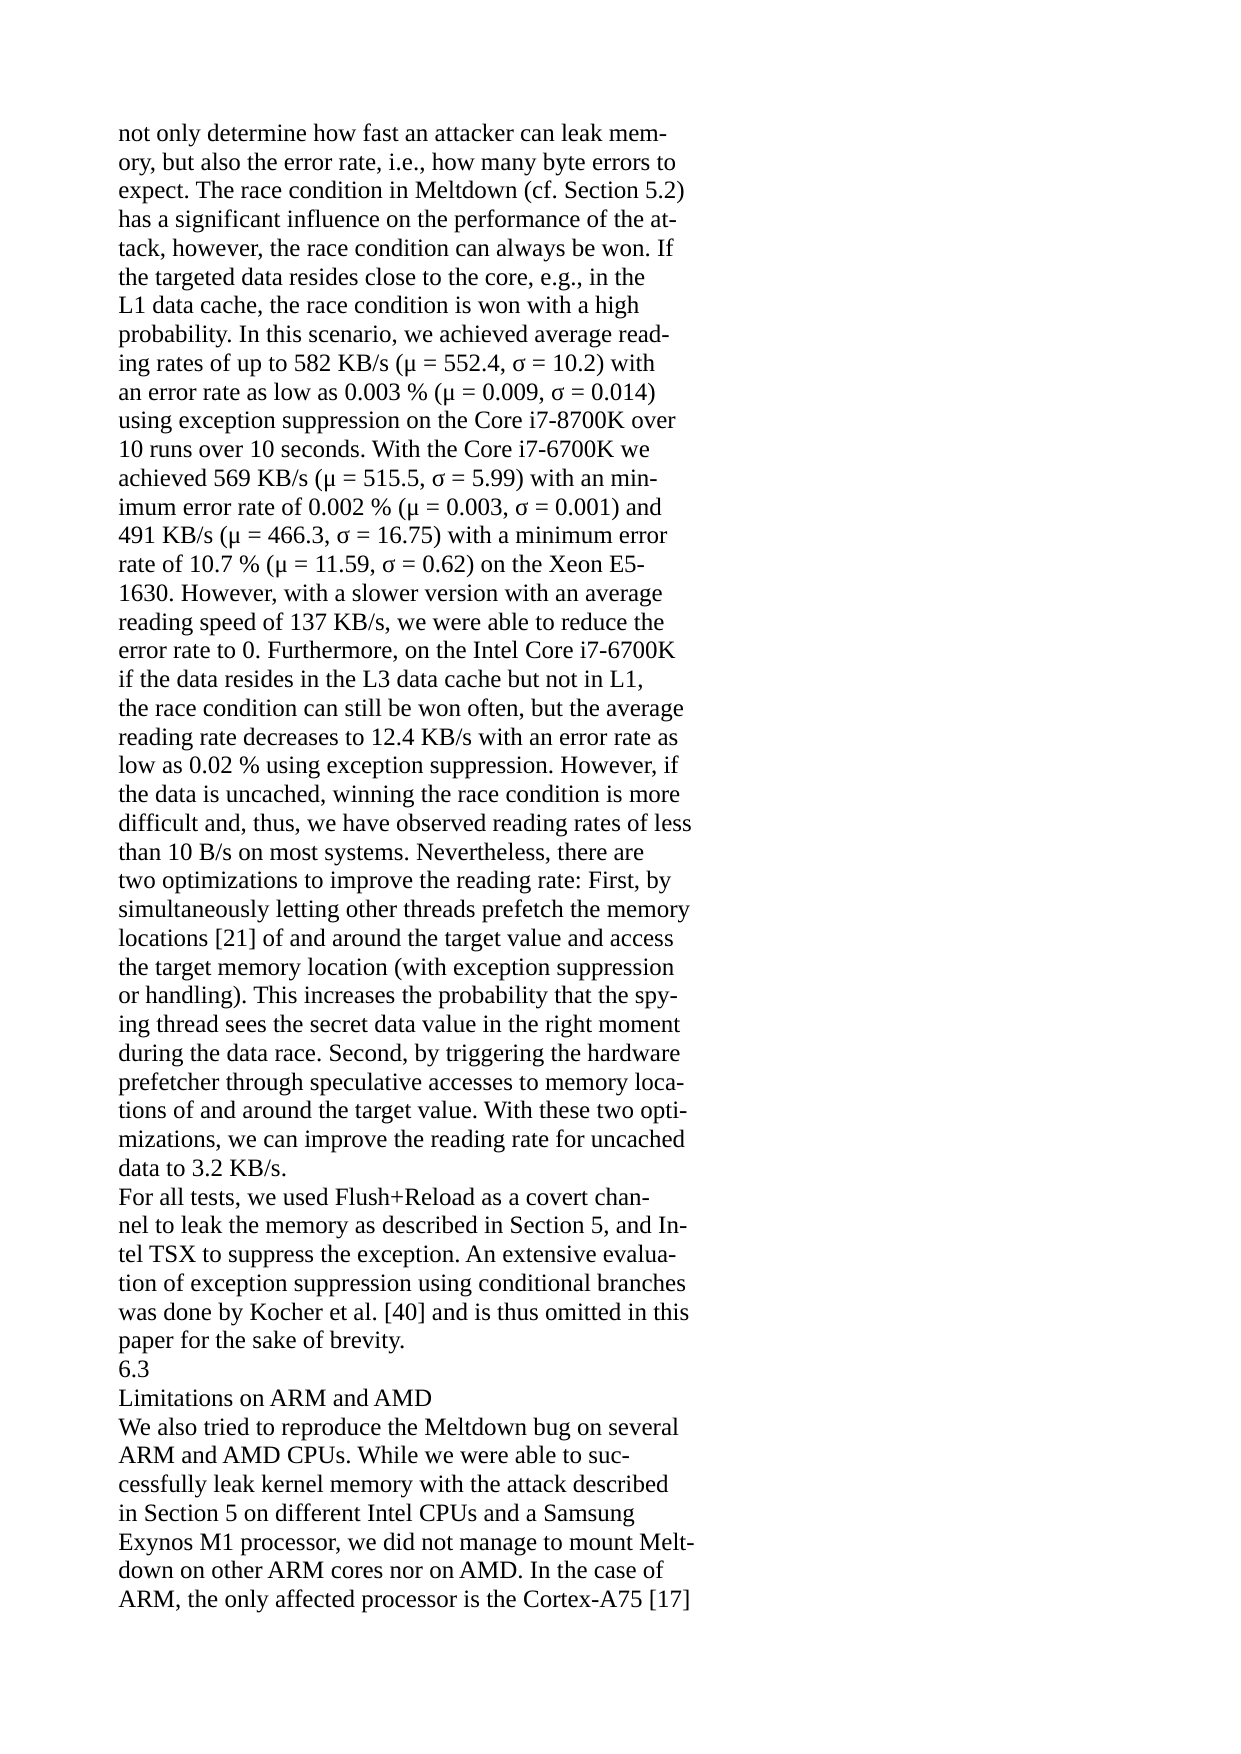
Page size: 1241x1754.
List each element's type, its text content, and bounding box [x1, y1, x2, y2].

text if the data resides in the L3 data cache but not in L1, [118, 664, 1122, 693]
text in Section 5 on different Intel CPUs and a Samsung [118, 1498, 1122, 1527]
text expect. The race condition in Meltdown (cf. Section 5.2) [118, 176, 1122, 204]
text For all tests, we used Flush+Reload as a covert chan- [118, 1182, 1122, 1211]
text two optimizations to improve the reading rate: First, by [118, 866, 1122, 894]
text ing thread sees the secret data value in the right moment [118, 1009, 1122, 1038]
text ory, but also the error rate, i.e., how many byte errors to [118, 147, 1122, 176]
text tel TSX to suppress the exception. An extensive evalua- [118, 1239, 1122, 1268]
text reading speed of 137 KB/s, we were able to reduce the [118, 607, 1122, 636]
text was done by Kocher et al. [40] and is thus omitted in this [118, 1297, 1122, 1326]
text 1630. However, with a slower version with an average [118, 578, 1122, 607]
text the data is uncached, winning the race condition is more [118, 779, 1122, 808]
text cessfully leak kernel memory with the attack described [118, 1469, 1122, 1498]
text the target memory location (with exception suppression [118, 952, 1122, 981]
text not only determine how fast an attacker can leak mem- [118, 118, 1122, 147]
text reading rate decreases to 12.4 KB/s with an error rate as [118, 722, 1122, 751]
text 491 KB/s (μ = 466.3, σ = 16.75) with a minimum error [118, 521, 1122, 549]
text has a significant influence on the performance of the at- [118, 204, 1122, 233]
text an error rate as low as 0.003 % (μ = 0.009, σ = 0.014) [118, 377, 1122, 406]
text imum error rate of 0.002 % (μ = 0.003, σ = 0.001) and [118, 492, 1122, 521]
text the race condition can still be won often, but the average [118, 693, 1122, 722]
text Exynos M1 processor, we did not manage to mount Melt- [118, 1527, 1122, 1556]
text tack, however, the race condition can always be won. If [118, 233, 1122, 262]
text Limitations on ARM and AMD [118, 1383, 1122, 1412]
text than 10 B/s on most systems. Nevertheless, there are [118, 837, 1122, 866]
text down on other ARM cores nor on AMD. In the case of [118, 1556, 1122, 1584]
text during the data race. Second, by triggering the hardware [118, 1038, 1122, 1067]
text L1 data cache, the race condition is won with a high [118, 291, 1122, 319]
text We also tried to reproduce the Meltdown bug on several [118, 1412, 1122, 1441]
text low as 0.02 % using exception suppression. However, if [118, 751, 1122, 779]
text ARM, the only affected processor is the Cortex-A75 [17] [118, 1584, 1122, 1613]
text 10 runs over 10 seconds. With the Core i7-6700K we [118, 434, 1122, 463]
text rate of 10.7 % (μ = 11.59, σ = 0.62) on the Xeon E5- [118, 549, 1122, 578]
text tions of and around the target value. With these two opti- [118, 1096, 1122, 1124]
text achieved 569 KB/s (μ = 515.5, σ = 5.99) with an min- [118, 463, 1122, 492]
text data to 3.2 KB/s. [118, 1153, 1122, 1182]
text the targeted data resides close to the core, e.g., in the [118, 262, 1122, 291]
text error rate to 0. Furthermore, on the Intel Core i7-6700K [118, 636, 1122, 664]
text locations [21] of and around the target value and access [118, 923, 1122, 952]
text using exception suppression on the Core i7-8700K over [118, 406, 1122, 434]
text simultaneously letting other threads prefetch the memory [118, 894, 1122, 923]
text mizations, we can improve the reading rate for uncached [118, 1124, 1122, 1153]
text probability. In this scenario, we achieved average read- [118, 319, 1122, 348]
text prefetcher through speculative accesses to memory loca- [118, 1067, 1122, 1096]
text ing rates of up to 582 KB/s (μ = 552.4, σ = 10.2) with [118, 348, 1122, 377]
text paper for the sake of brevity. [118, 1326, 1122, 1354]
text tion of exception suppression using conditional branches [118, 1268, 1122, 1297]
text or handling). This increases the probability that the spy- [118, 981, 1122, 1009]
text difficult and, thus, we have observed reading rates of less [118, 808, 1122, 837]
text 6.3 [118, 1354, 1122, 1383]
text ARM and AMD CPUs. While we were able to suc- [118, 1441, 1122, 1469]
text nel to leak the memory as described in Section 5, and In- [118, 1211, 1122, 1239]
